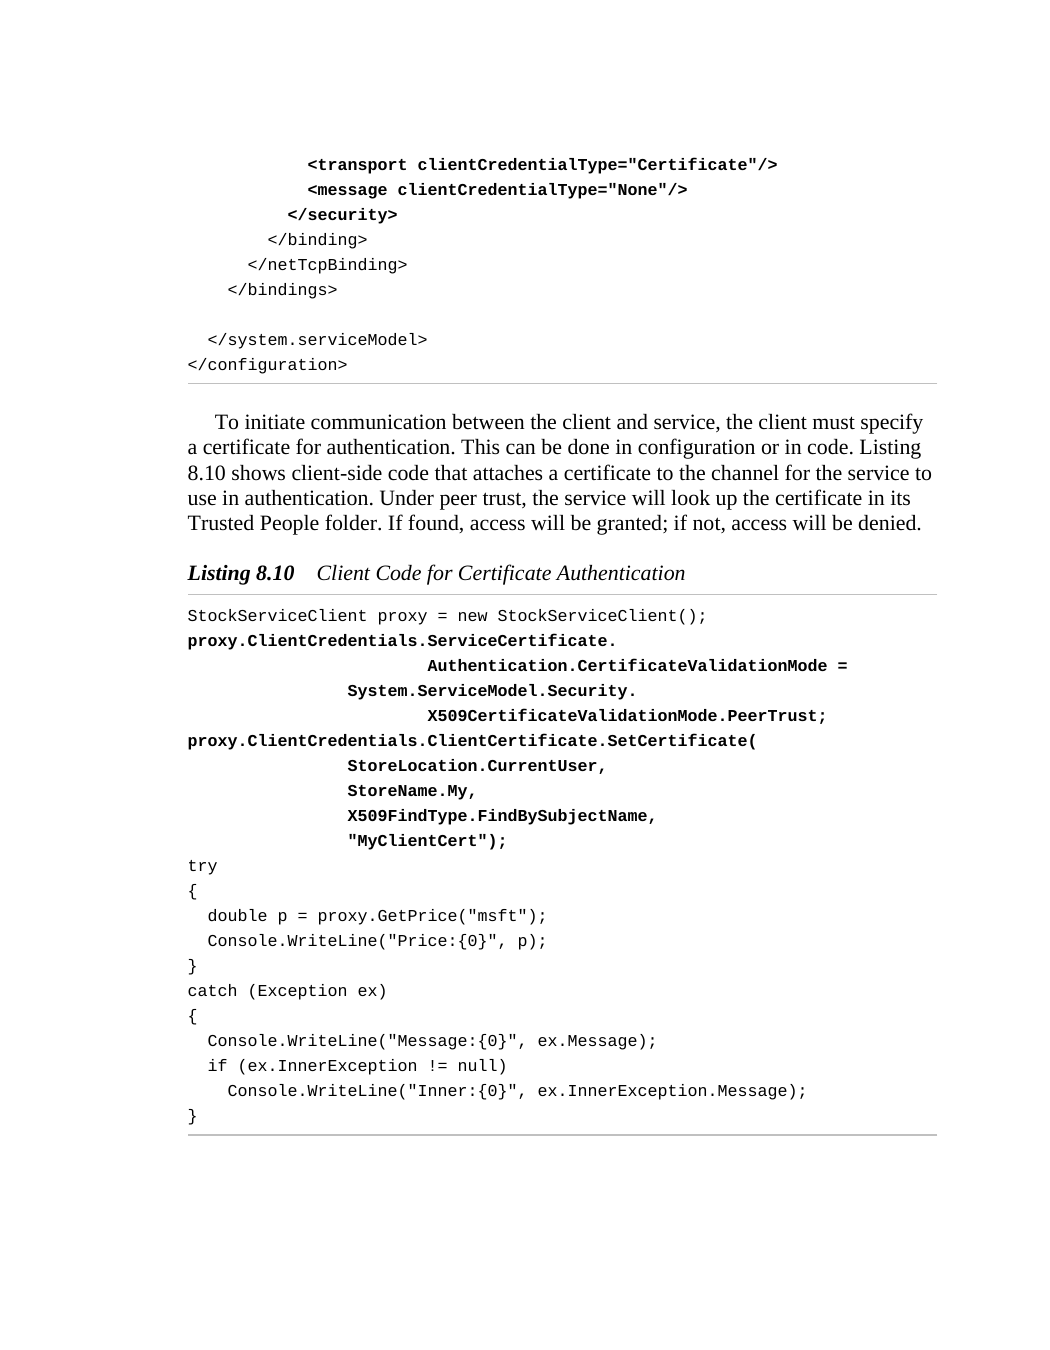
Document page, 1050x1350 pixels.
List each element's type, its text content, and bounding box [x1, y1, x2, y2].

text To initiate communication between the client and service, the client must specify a certificate for authentication. This can be done in configuration or in code. Listing 8.10 shows client-side code that attaches a certificate to the channel for the service to use in authentication. Under peer trust, the service will look up the certificate in its Trusted People folder. If found, access will be granted; if not, access will be denied. [187, 409, 937, 535]
text </configuration> [187, 350, 937, 384]
text { [187, 1001, 937, 1026]
text proxy.ClientCredentials.ClientCertificate.SetCertificate( [187, 726, 937, 751]
text <transport clientCredentialType="Certificate"/> [187, 150, 937, 175]
text StockServiceClient proxy = new StockServiceClient(); [187, 601, 937, 626]
text proxy.ClientCredentials.ServiceCertificate. [187, 626, 937, 651]
text catch (Exception ex) [187, 976, 937, 1001]
text <message clientCredentialType="None"/> [187, 175, 937, 200]
text Console.WriteLine("Price:{0}", p); [187, 926, 937, 951]
text </netTcpBinding> [187, 250, 937, 275]
text "MyClientCert"); [187, 826, 937, 851]
text StoreLocation.CurrentUser, [187, 751, 937, 776]
text Authentication.CertificateValidationMode = [187, 651, 937, 676]
text Listing 8.10 Client Code for Certificate Authentication [187, 560, 937, 595]
text try [187, 851, 937, 876]
text Console.WriteLine("Message:{0}", ex.Message); [187, 1026, 937, 1051]
text { [187, 876, 937, 901]
text </binding> [187, 225, 937, 250]
text if (ex.InnerException != null) [187, 1051, 937, 1076]
text double p = proxy.GetPrice("msft"); [187, 901, 937, 926]
text X509CertificateValidationMode.PeerTrust; [187, 701, 937, 726]
text Console.WriteLine("Inner:{0}", ex.InnerException.Message); [187, 1076, 937, 1101]
text </security> [187, 200, 937, 225]
text </bindings> [187, 275, 937, 300]
text </system.serviceModel> [187, 325, 937, 350]
text } [187, 1101, 937, 1136]
text } [187, 951, 937, 976]
text StoreName.My, [187, 776, 937, 801]
text X509FindType.FindBySubjectName, [187, 801, 937, 826]
text System.ServiceModel.Security. [187, 676, 937, 701]
